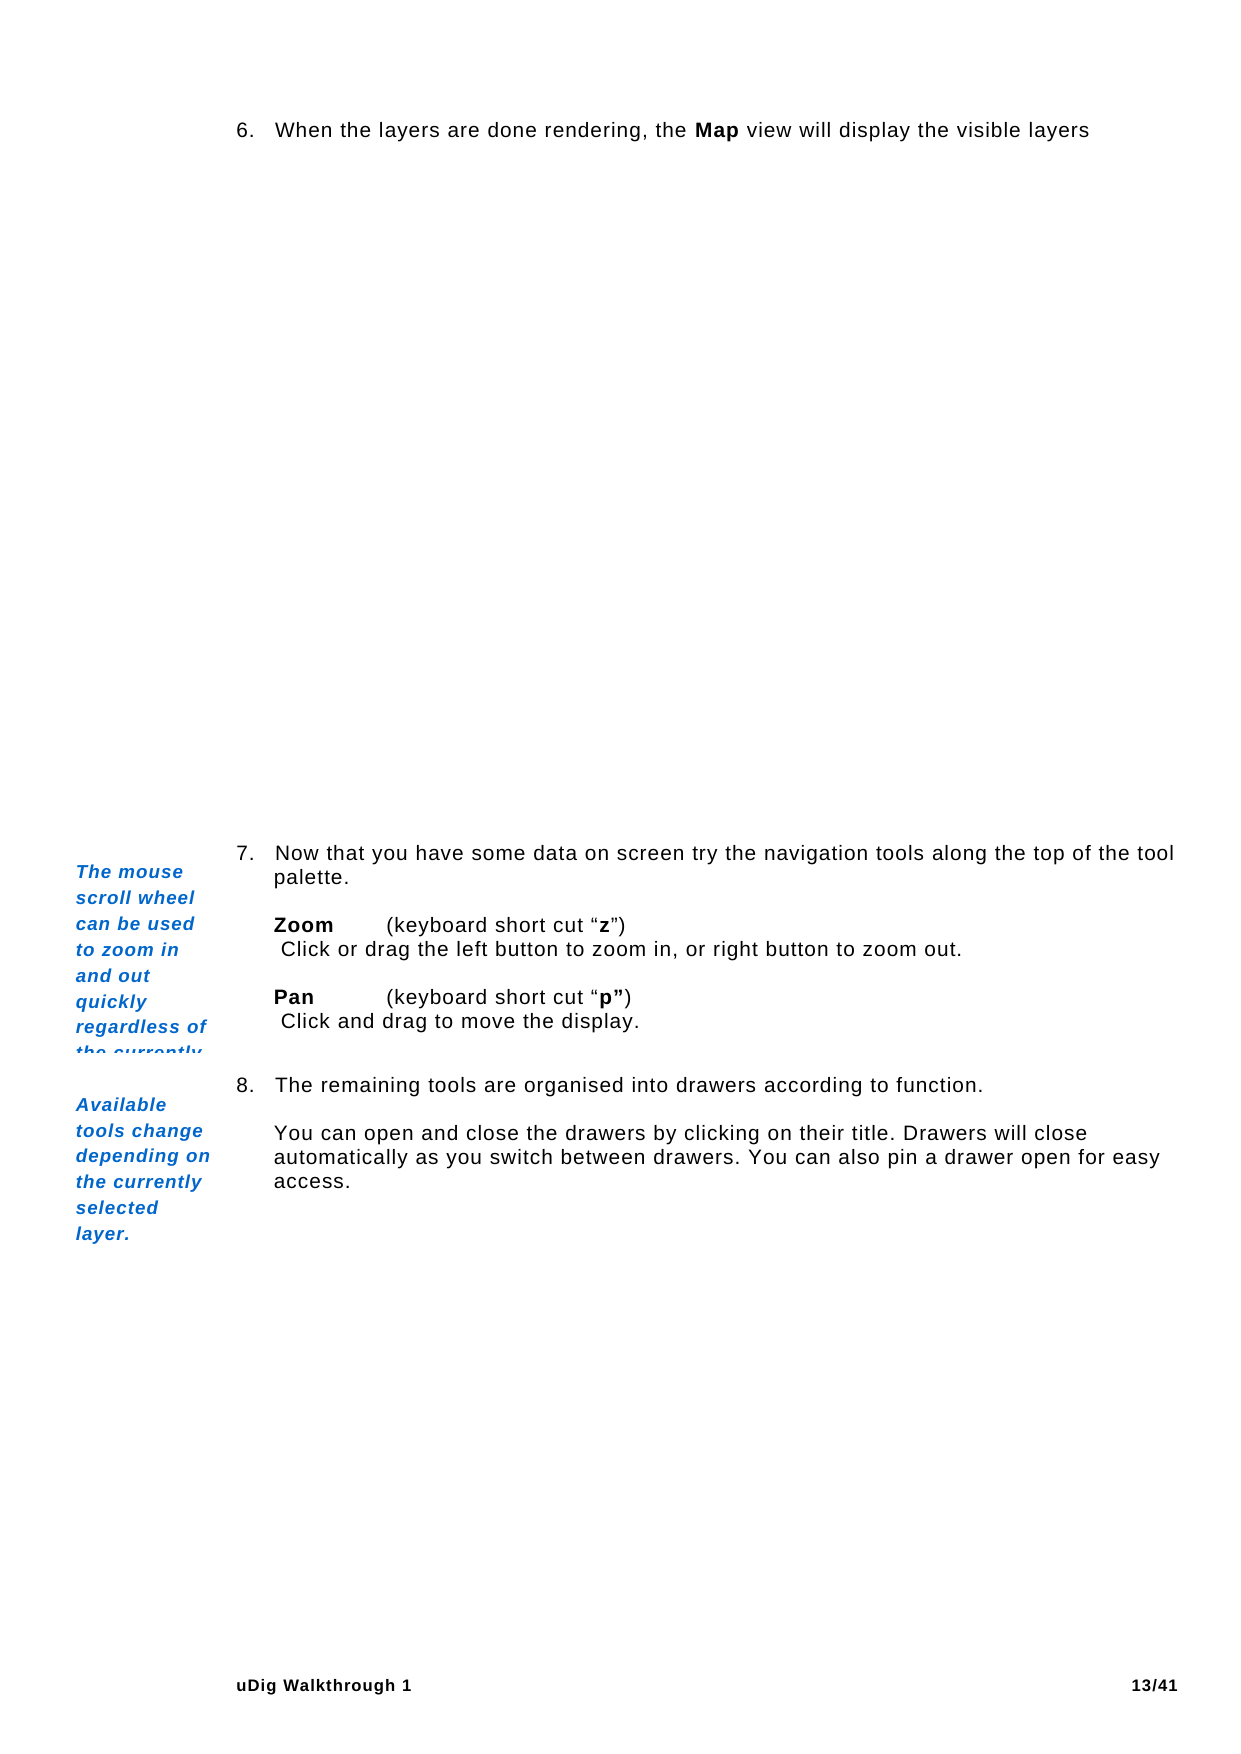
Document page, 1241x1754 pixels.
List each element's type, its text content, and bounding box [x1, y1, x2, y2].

list Now that you have some data on screen try the navigation tools along the top of the tool palette. Zoom (keyboard short cut “z”) Click or drag the left button to zoom in, or right button to zoom out. Pan (keyboard short cut “p”) Click and drag to move the display. [236, 841, 1181, 1056]
list When the layers are done rendering, the Map view will display the visible layers [236, 118, 1181, 824]
list Available tools change depending on the currently selected layer. [76, 1094, 221, 1244]
list The mouse scroll wheel can be used to zoom in and out quickly regardless of the currently selected tool. [76, 861, 221, 1053]
list The remaining tools are organised into drawers according to function. You can open and close the drawers by clicking on their title. Drawers will close automatically as you switch between drawers. You can also pin a drawer open for easy access. [236, 1073, 1181, 1561]
